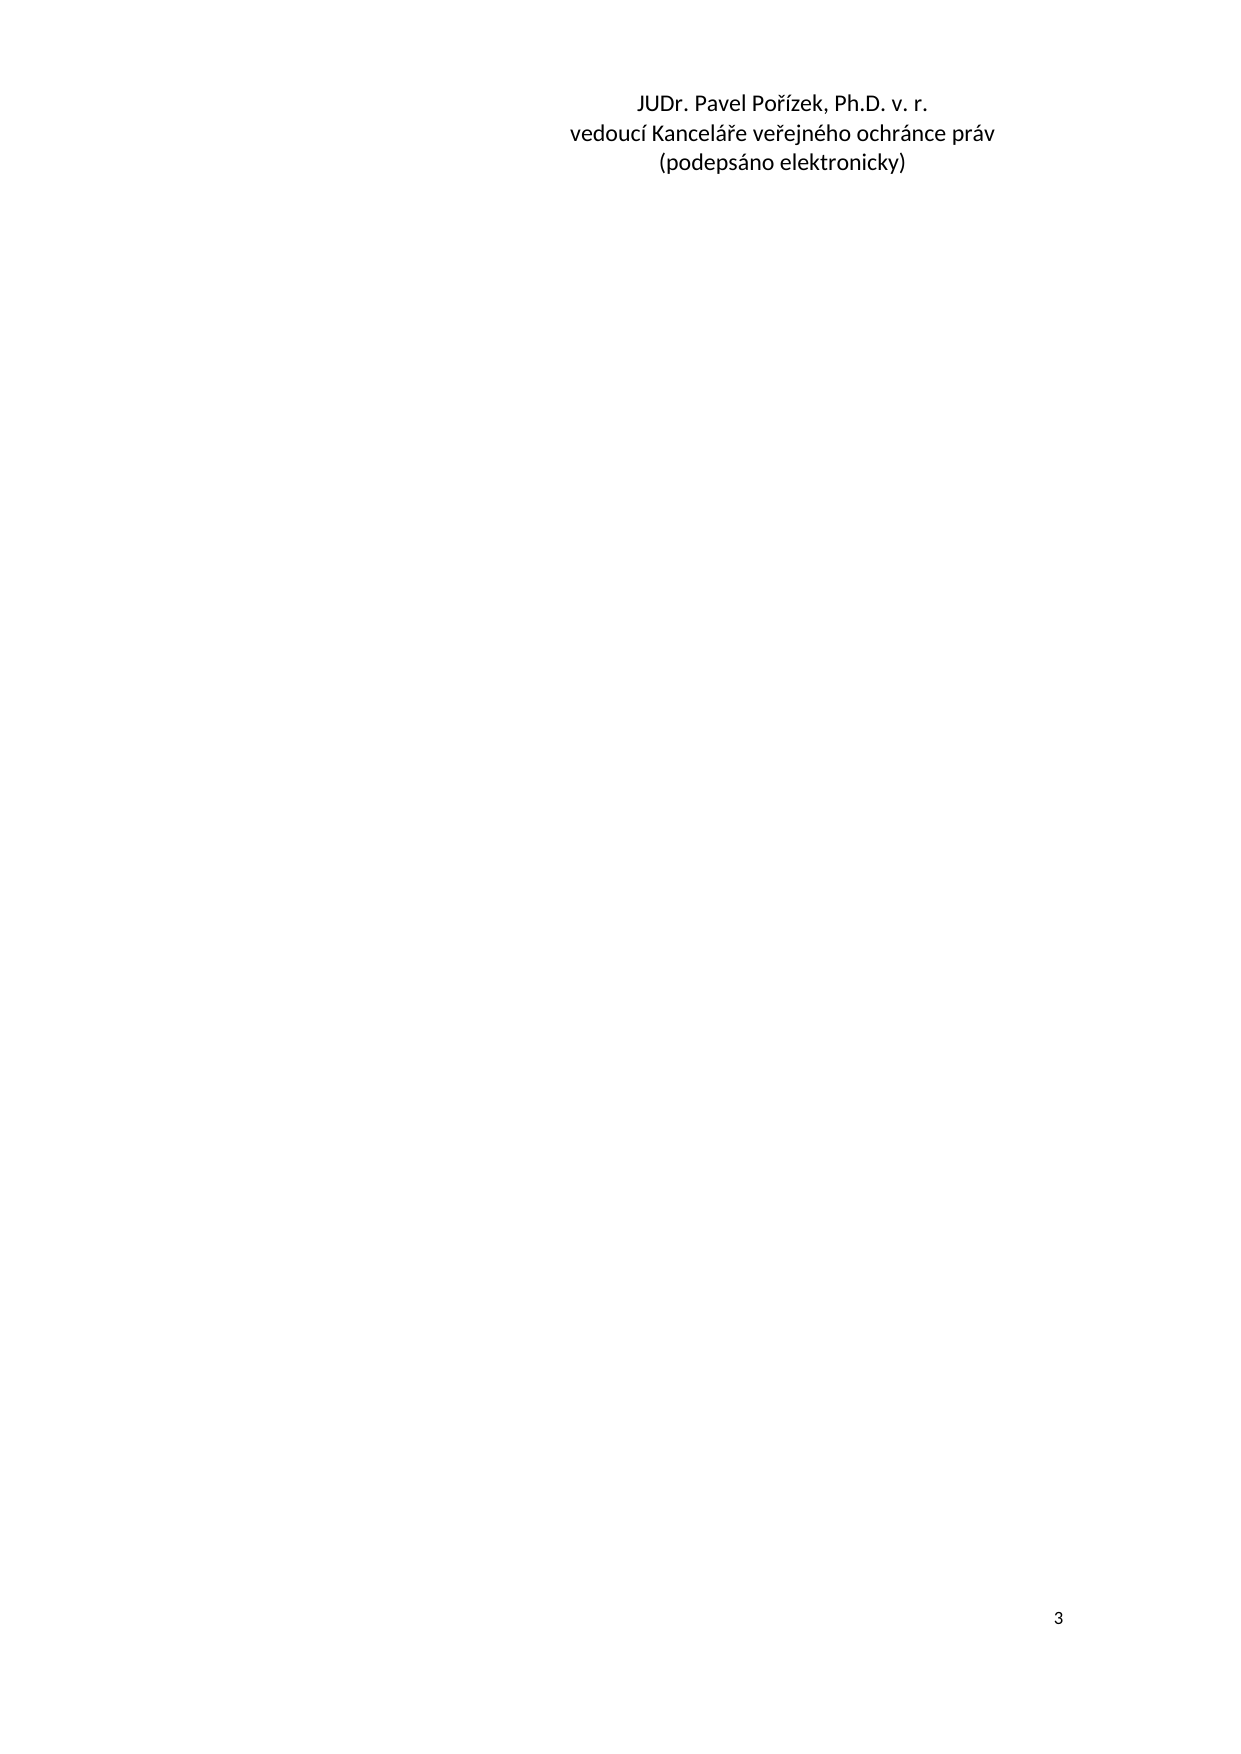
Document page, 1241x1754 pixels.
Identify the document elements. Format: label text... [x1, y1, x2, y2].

text (podepsáno elektronicky) [502, 147, 1063, 176]
text vedoucí Kanceláře veřejného ochránce práv [502, 118, 1063, 147]
text JUDr. Pavel Pořízek, Ph.D. v. r. [502, 88, 1063, 118]
